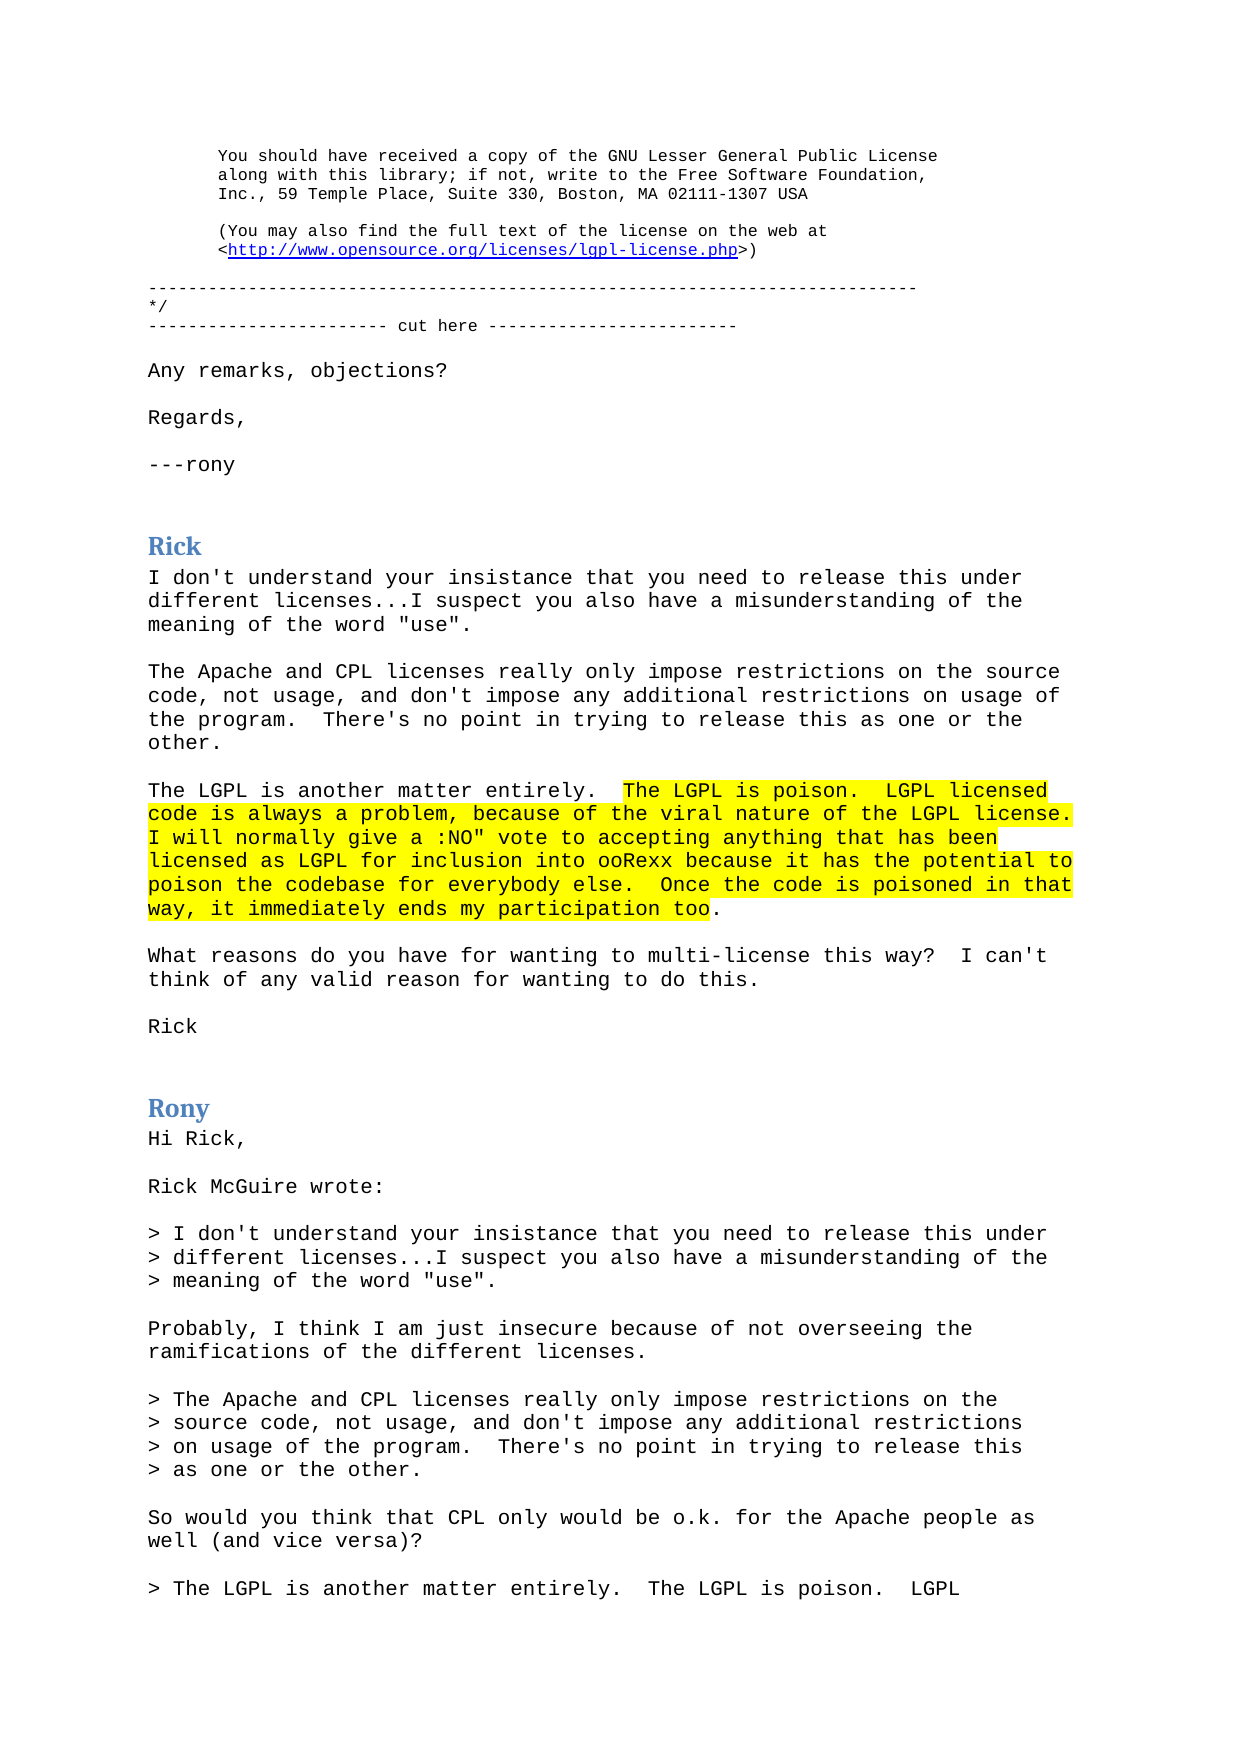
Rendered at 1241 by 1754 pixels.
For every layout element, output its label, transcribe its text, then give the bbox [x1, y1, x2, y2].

text poison the codebase for everybody else. Once the code is poisoned in that [148, 874, 1093, 898]
text What reasons do you have for wanting to multi-license this way? I can't [148, 945, 1093, 969]
text > The Apache and CPL licenses really only impose restrictions on the [148, 1388, 1093, 1412]
text > as one or the other. [148, 1459, 1093, 1483]
text > meaning of the word "use". [148, 1270, 1093, 1294]
text I will normally give a :NO" vote to accepting anything that has been [148, 827, 1093, 851]
text meaning of the word "use". [148, 614, 1093, 638]
text (You may also find the full text of the license on the web at [148, 223, 1093, 242]
text ----------------------------------------------------------------------------- [148, 279, 1093, 298]
text > I don't understand your insistance that you need to release this under [148, 1223, 1093, 1247]
text Probably, I think I am just insecure because of not overseeing the [148, 1318, 1093, 1341]
text So would you think that CPL only would be o.k. for the Apache people as [148, 1507, 1093, 1530]
text <http://www.opensource.org/licenses/lgpl-license.php>) [148, 242, 1093, 261]
subtitle Rick [148, 531, 1093, 562]
text Inc., 59 Temple Place, Suite 330, Boston, MA 02111-1307 USA [148, 185, 1093, 204]
text think of any valid reason for wanting to do this. [148, 969, 1093, 992]
text Regards, [148, 407, 1093, 431]
text other. [148, 732, 1093, 756]
text ------------------------ cut here ------------------------- [148, 317, 1093, 336]
text the program. There's no point in trying to release this as one or the [148, 709, 1093, 732]
text code is always a problem, because of the viral nature of the LGPL license. [148, 803, 1093, 827]
text along with this library; if not, write to the Free Software Foundation, [148, 166, 1093, 185]
text code, not usage, and don't impose any additional restrictions on usage of [148, 685, 1093, 709]
text You should have received a copy of the GNU Lesser General Public License [148, 148, 1093, 166]
text licensed as LGPL for inclusion into ooRexx because it has the potential to [148, 851, 1093, 874]
text Hi Rick, [148, 1128, 1093, 1152]
text Any remarks, objections? [148, 360, 1093, 383]
text I don't understand your insistance that you need to release this under [148, 567, 1093, 590]
text Rick [148, 1016, 1093, 1040]
text > source code, not usage, and don't impose any additional restrictions [148, 1412, 1093, 1436]
text different licenses...I suspect you also have a misunderstanding of the [148, 590, 1093, 614]
text The LGPL is another matter entirely. The LGPL is poison. LGPL licensed [148, 779, 1093, 803]
text > The LGPL is another matter entirely. The LGPL is poison. LGPL [148, 1578, 1093, 1601]
text ---rony [148, 454, 1093, 478]
subtitle Rony [148, 1093, 1093, 1124]
text well (and vice versa)? [148, 1530, 1093, 1554]
text > different licenses...I suspect you also have a misunderstanding of the [148, 1247, 1093, 1270]
text Rick McGuire wrote: [148, 1176, 1093, 1199]
text ramifications of the different licenses. [148, 1341, 1093, 1365]
text The Apache and CPL licenses really only impose restrictions on the source [148, 661, 1093, 685]
text > on usage of the program. There's no point in trying to release this [148, 1436, 1093, 1459]
text */ [148, 298, 1093, 317]
text way, it immediately ends my participation too. [148, 898, 1093, 921]
